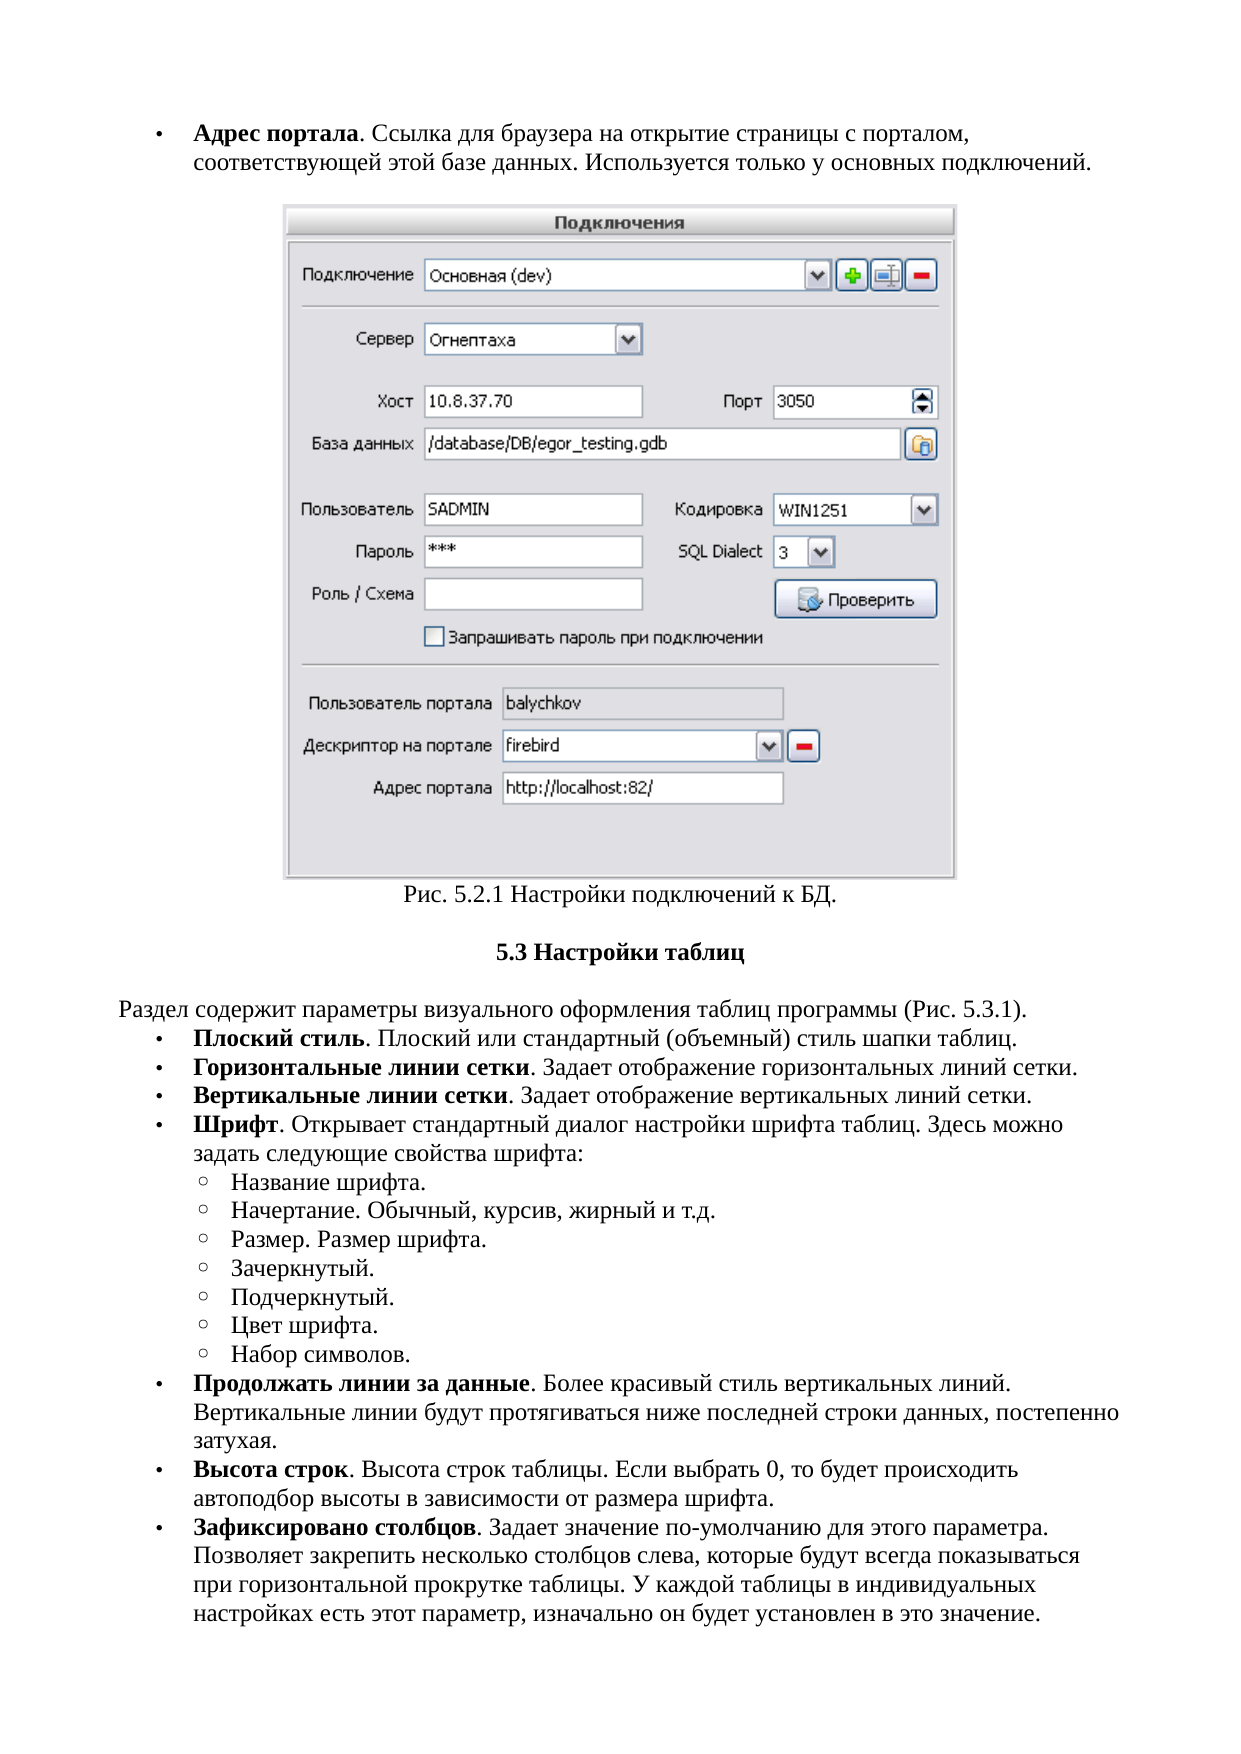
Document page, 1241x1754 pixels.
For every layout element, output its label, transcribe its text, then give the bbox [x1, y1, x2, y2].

text Раздел содержит параметры визуального оформления таблиц программы (Рис. 5.3.1). [118, 994, 1122, 1023]
list Размер. Размер шрифта. [193, 1224, 1122, 1253]
list Зафиксировано столбцов. Задает значение по-умолчанию для этого параметра. Позволяет закрепить несколько столбцов слева, которые будут всегда показываться при горизонтальной прокрутке таблицы. У каждой таблицы в индивидуальных настройках есть этот параметр, изначально он будет установлен в это значение. [156, 1512, 1122, 1627]
picture [282, 204, 958, 880]
list Высота строк. Высота строк таблицы. Если выбрать 0, то будет происходить автоподбор высоты в зависимости от размера шрифта. [156, 1454, 1122, 1512]
list Горизонтальные линии сетки. Задает отображение горизонтальных линий сетки. [156, 1052, 1122, 1081]
list Зачеркнутый. [193, 1253, 1122, 1282]
list Начертание. Обычный, курсив, жирный и т.д. [193, 1196, 1122, 1224]
list Цвет шрифта. [193, 1311, 1122, 1339]
text Рис. 5.2.1 Настройки подключений к БД. [118, 204, 1122, 908]
list Адрес портала. Ссылка для браузера на открытие страницы с порталом, соответствующей этой базе данных. Используется только у основных подключений. [156, 118, 1122, 176]
list Продолжать линии за данные. Более красивый стиль вертикальных линий. Вертикальные линии будут протягиваться ниже последней строки данных, постепенно затухая. [156, 1368, 1122, 1454]
list Название шрифта. [193, 1167, 1122, 1196]
list Плоский стиль. Плоский или стандартный (объемный) стиль шапки таблиц. [156, 1023, 1122, 1052]
list Набор символов. [193, 1339, 1122, 1368]
list Вертикальные линии сетки. Задает отображение вертикальных линий сетки. [156, 1081, 1122, 1109]
list Подчеркнутый. [193, 1282, 1122, 1311]
text 5.3 Настройки таблиц [118, 937, 1122, 966]
list Шрифт. Открывает стандартный диалог настройки шрифта таблиц. Здесь можно задать следующие свойства шрифта: [156, 1109, 1122, 1167]
